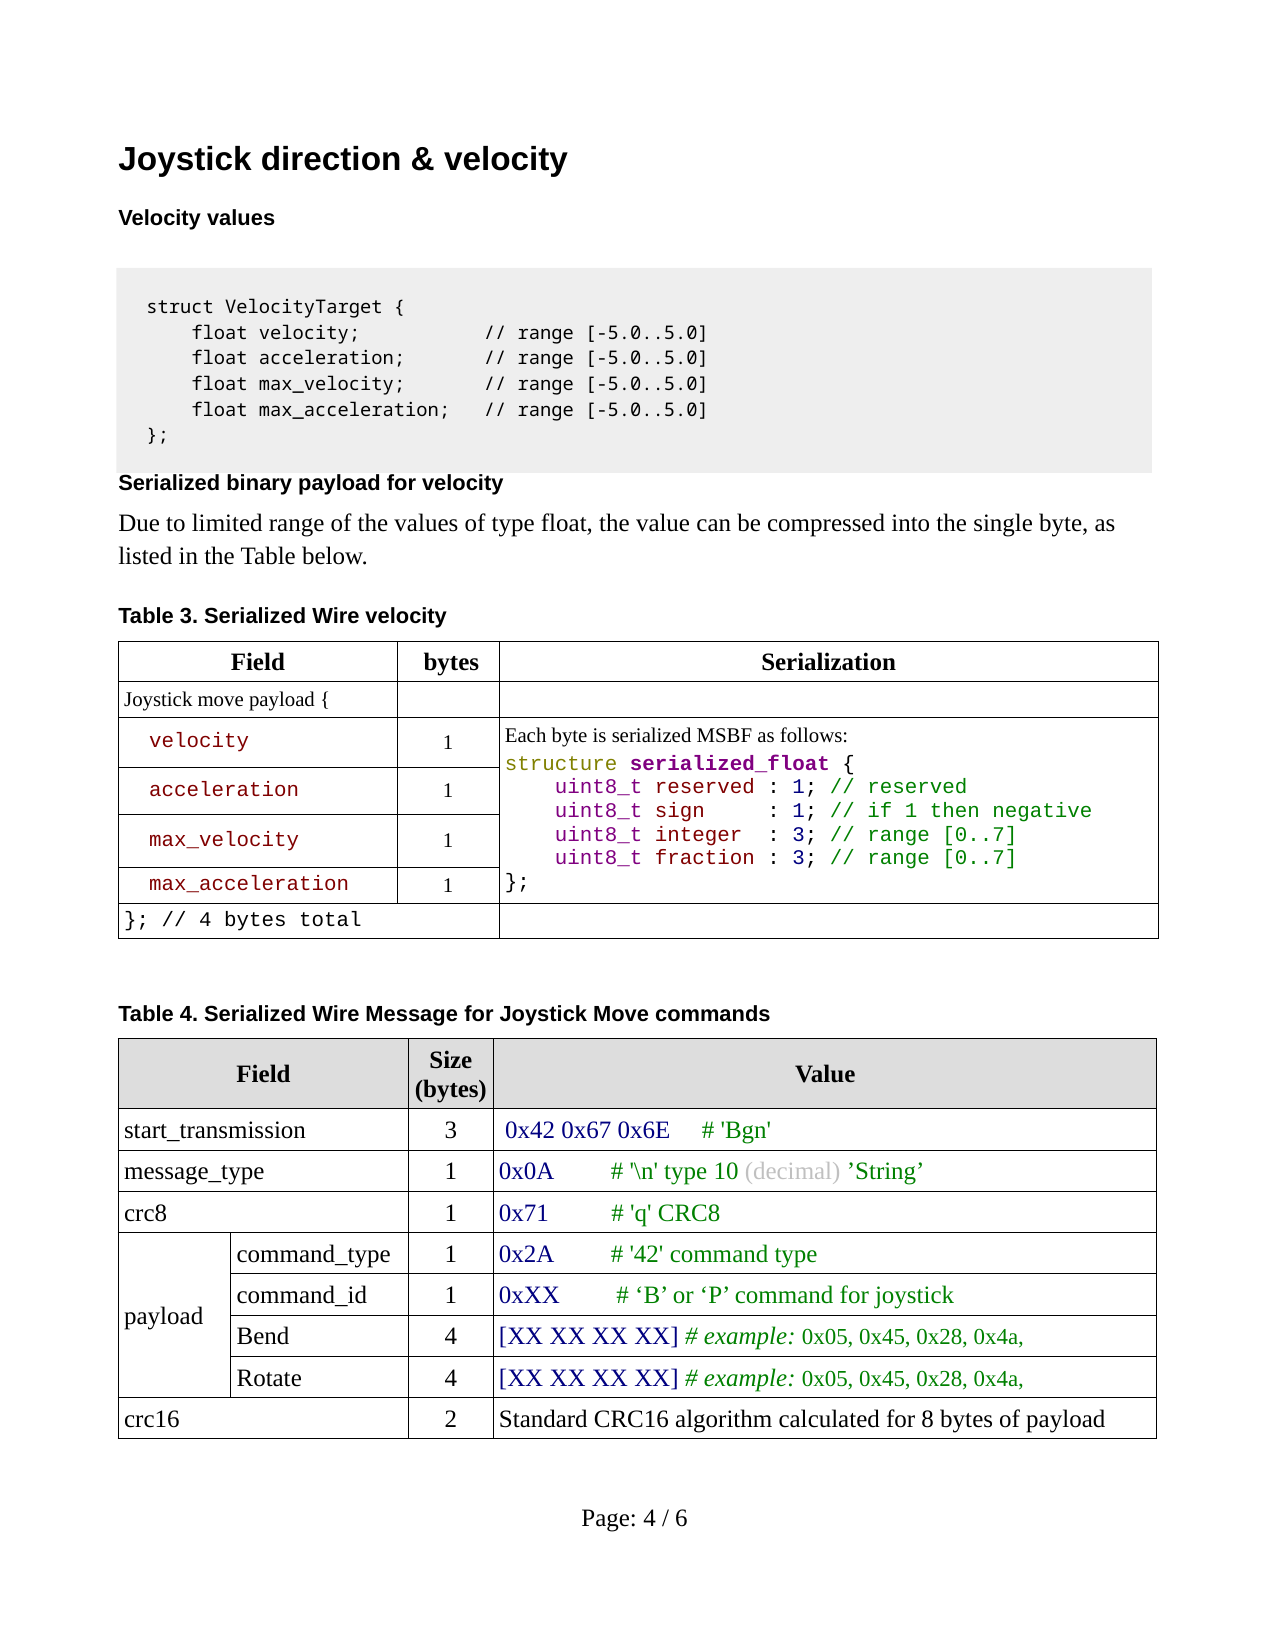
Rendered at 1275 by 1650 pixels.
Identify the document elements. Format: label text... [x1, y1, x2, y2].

table_cell Each byte is serialized MSBF as follows: structure serialized_float { uint8_t reserved : 1; // reserved uint8_t sign : 1; // if 1 then negative uint8_t integer : 3; // range [0..7] uint8_t fraction : 3; // range [0..7] }; [500, 718, 1158, 903]
subtitle Serialized binary payload for velocity [118, 470, 1157, 495]
table_cell [XX XX XX XX] # example: 0x05, 0x45, 0x28, 0x4a, [494, 1357, 1156, 1397]
table_cell crc8 [119, 1192, 408, 1232]
table_cell 1 [409, 1274, 493, 1314]
table_cell 4 [409, 1316, 493, 1356]
table_cell 1 [409, 1233, 493, 1273]
table_cell 1 [409, 1192, 493, 1232]
table_cell [500, 904, 1158, 938]
table_cell [XX XX XX XX] # example: 0x05, 0x45, 0x28, 0x4a, [494, 1316, 1156, 1356]
table_header Serialization [500, 642, 1158, 681]
table_cell 0x42 0x67 0x6E # 'Bgn' [494, 1109, 1156, 1149]
table_cell }; // 4 bytes total [119, 904, 499, 938]
table_cell message_type [119, 1151, 408, 1191]
table_cell 1 [398, 868, 499, 903]
text Due to limited range of the values of type float, the value can be compressed into the single byte, as listed in the Table below. [118, 508, 1157, 569]
table_header Size (bytes) [409, 1039, 493, 1108]
table_cell crc16 [119, 1398, 408, 1438]
table_cell 0x71 # 'q' CRC8 [494, 1192, 1156, 1232]
table_cell Rotate [231, 1357, 408, 1397]
table_header Value [494, 1039, 1156, 1108]
table_cell 1 [398, 815, 499, 867]
table_cell 0x2A # '42' command type [494, 1233, 1156, 1273]
table_cell Standard CRC16 algorithm calculated for 8 bytes of payload [494, 1398, 1156, 1438]
table_cell velocity [119, 718, 397, 767]
table_cell 1 [409, 1151, 493, 1191]
table_cell max_velocity [119, 815, 397, 867]
table_cell max_acceleration [119, 868, 397, 903]
table_header bytes [398, 642, 499, 681]
table_cell 1 [398, 768, 499, 814]
table_header Field [119, 1039, 408, 1108]
table_cell command_type [231, 1233, 408, 1273]
table_cell [500, 682, 1158, 717]
table_cell 3 [409, 1109, 493, 1149]
table_cell 0xXX # ‘B’ or ‘P’ command for joystick [494, 1274, 1156, 1314]
subtitle Table 3. Serialized Wire velocity [118, 603, 1157, 628]
table_cell acceleration [119, 768, 397, 814]
table_cell 2 [409, 1398, 493, 1438]
table_cell start_transmission [119, 1109, 408, 1149]
table_cell 1 [398, 718, 499, 767]
table_cell [398, 682, 499, 717]
table_cell command_id [231, 1274, 408, 1314]
table_cell Joystick move payload { [119, 682, 397, 717]
table_header Field [119, 642, 397, 681]
table_cell 4 [409, 1357, 493, 1397]
subtitle Velocity values [118, 204, 1157, 230]
table_cell 0x0A # '\n' type 10 (decimal) ’String’ [494, 1151, 1156, 1191]
table_cell Bend [231, 1316, 408, 1356]
table_cell payload [119, 1233, 230, 1397]
subtitle Table 4. Serialized Wire Message for Joystick Move commands [118, 1001, 1157, 1026]
subtitle Joystick direction & velocity [118, 139, 1157, 177]
